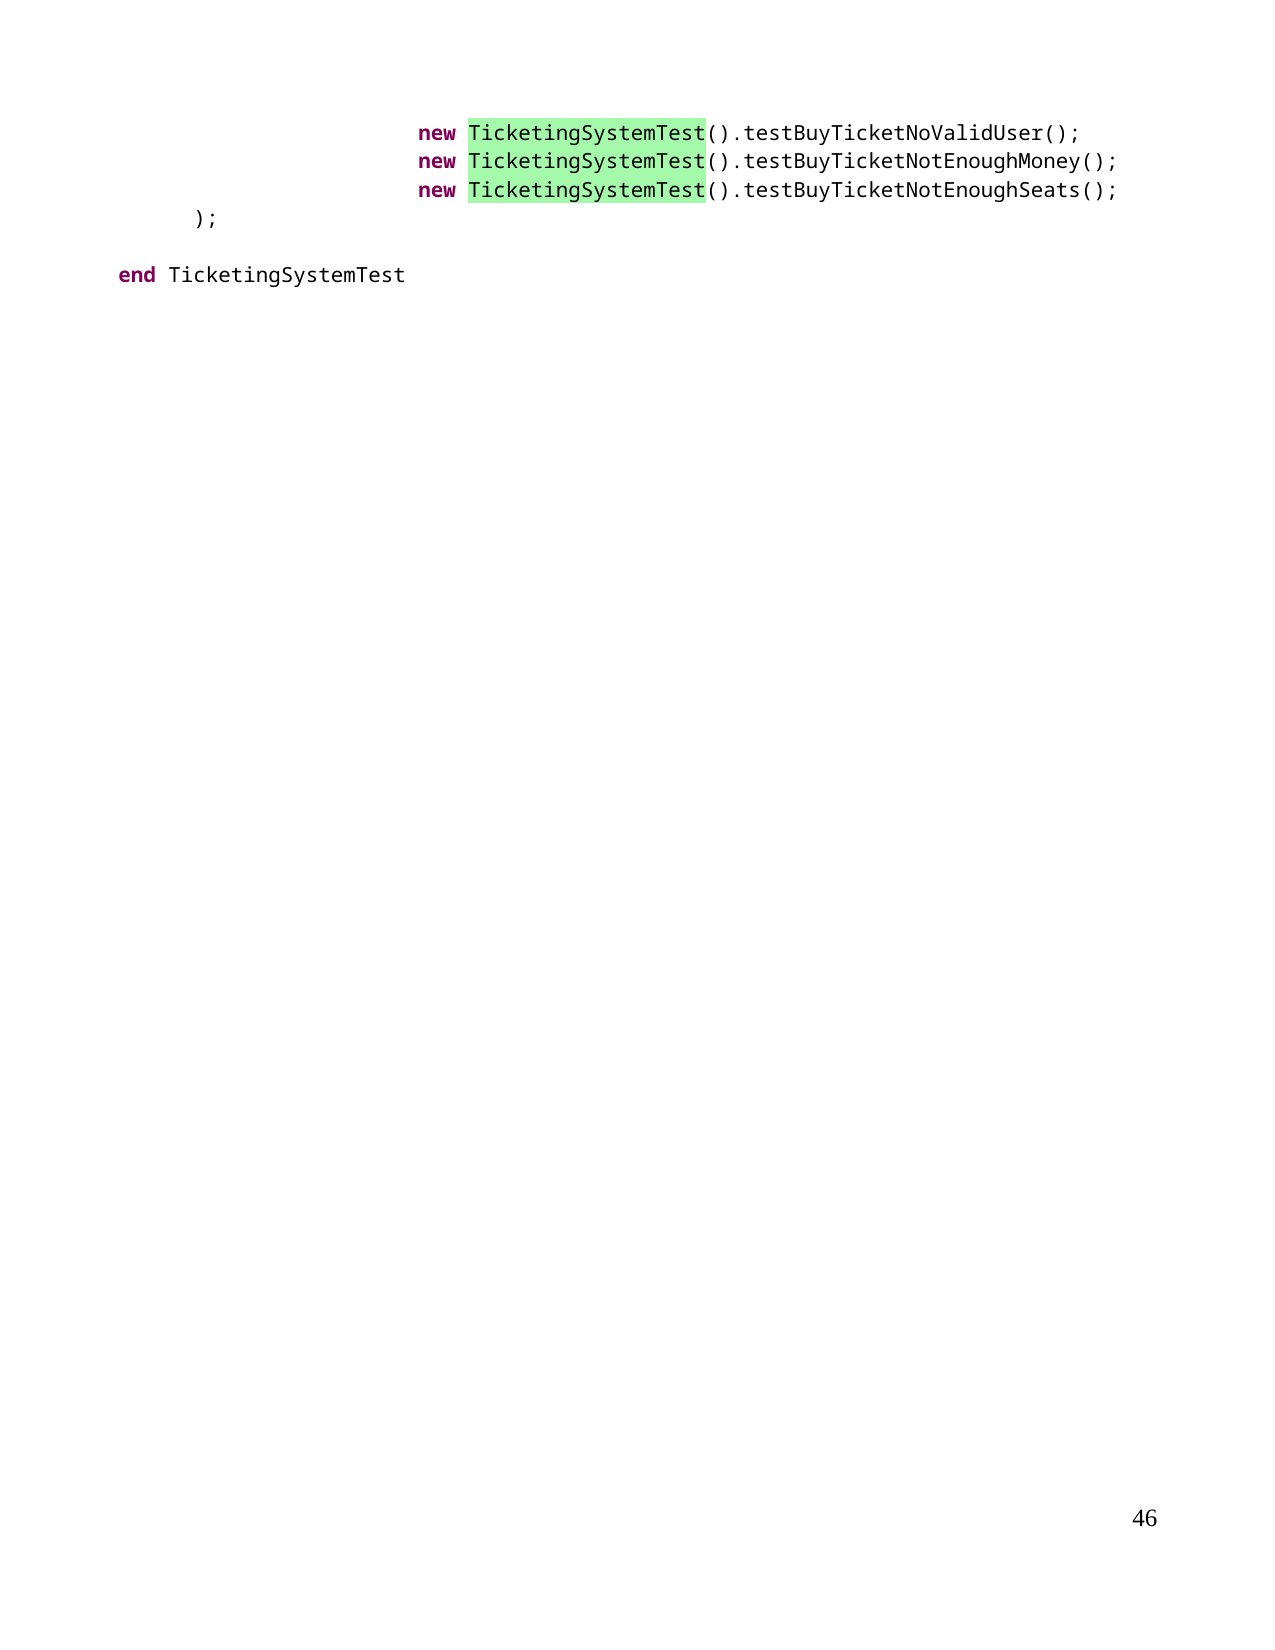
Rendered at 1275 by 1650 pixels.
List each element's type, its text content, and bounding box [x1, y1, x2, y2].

text ); [118, 203, 1157, 232]
text new TicketingSystemTest().testBuyTicketNoValidUser(); [118, 118, 1157, 147]
text end TicketingSystemTest [118, 260, 1157, 289]
text new TicketingSystemTest().testBuyTicketNotEnoughSeats(); [118, 175, 1157, 203]
text new TicketingSystemTest().testBuyTicketNotEnoughMoney(); [118, 147, 1157, 175]
